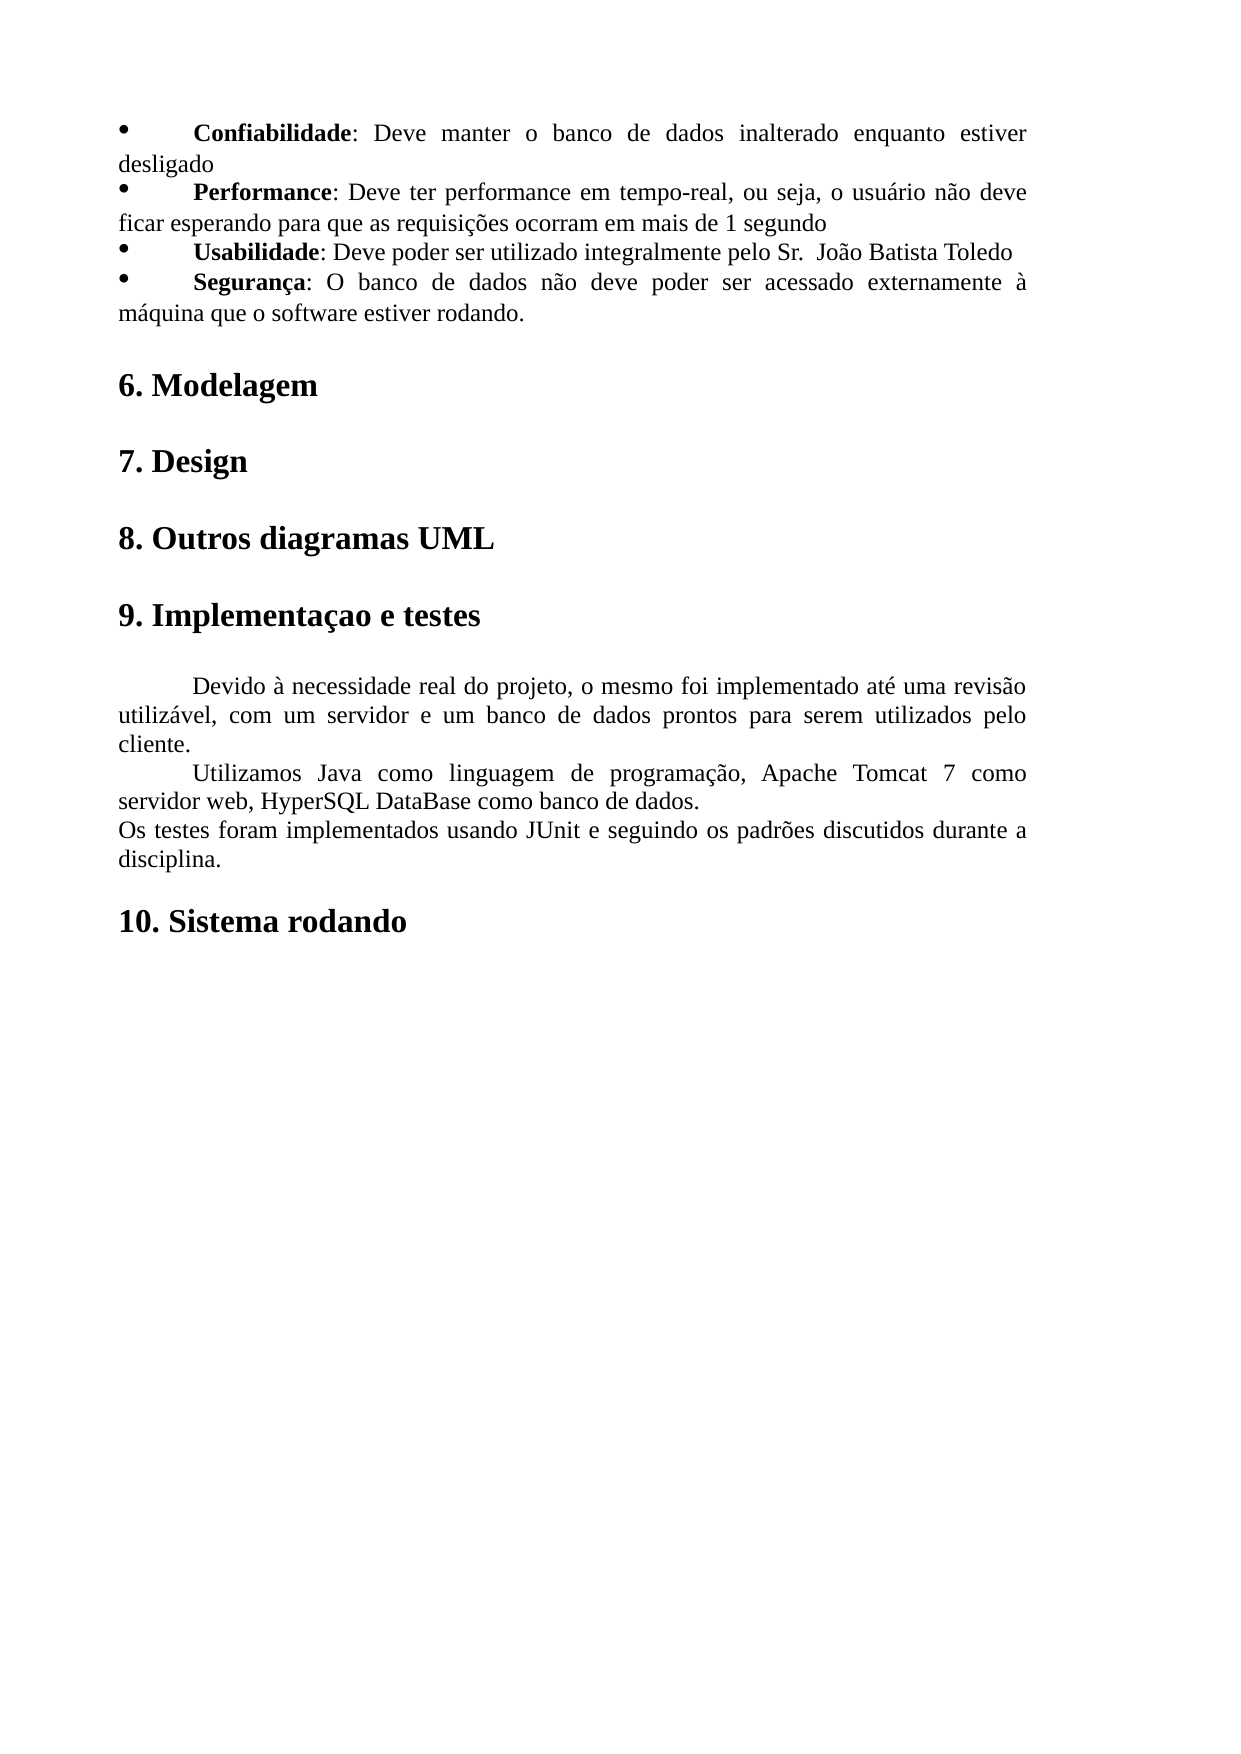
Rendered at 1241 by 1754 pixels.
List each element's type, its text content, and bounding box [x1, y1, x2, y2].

text 8. Outros diagramas UML [118, 518, 1028, 556]
text 6. Modelagem [118, 365, 1028, 403]
text 10. Sistema rodando [118, 901, 1028, 940]
list Confiabilidade: Deve manter o banco de dados inalterado enquanto estiver desligado [118, 118, 1028, 177]
text Devido à necessidade real do projeto, o mesmo foi implementado até uma revisão utilizável, com um servidor e um banco de dados prontos para serem utilizados pelo cliente. [118, 671, 1028, 758]
text 7. Design [118, 441, 1028, 480]
list Segurança: O banco de dados não deve poder ser acessado externamente à máquina que o software estiver rodando. [118, 267, 1028, 326]
text 9. Implementaçao e testes [118, 595, 1028, 633]
text Utilizamos Java como linguagem de programação, Apache Tomcat 7 como servidor web, HyperSQL DataBase como banco de dados. [118, 758, 1028, 815]
text Os testes foram implementados usando JUnit e seguindo os padrões discutidos durante a disciplina. [118, 815, 1028, 873]
list Performance: Deve ter performance em tempo-real, ou seja, o usuário não deve ficar esperando para que as requisições ocorram em mais de 1 segundo [118, 177, 1028, 237]
list Usabilidade: Deve poder ser utilizado integralmente pelo Sr. João Batista Toledo [118, 237, 1028, 267]
